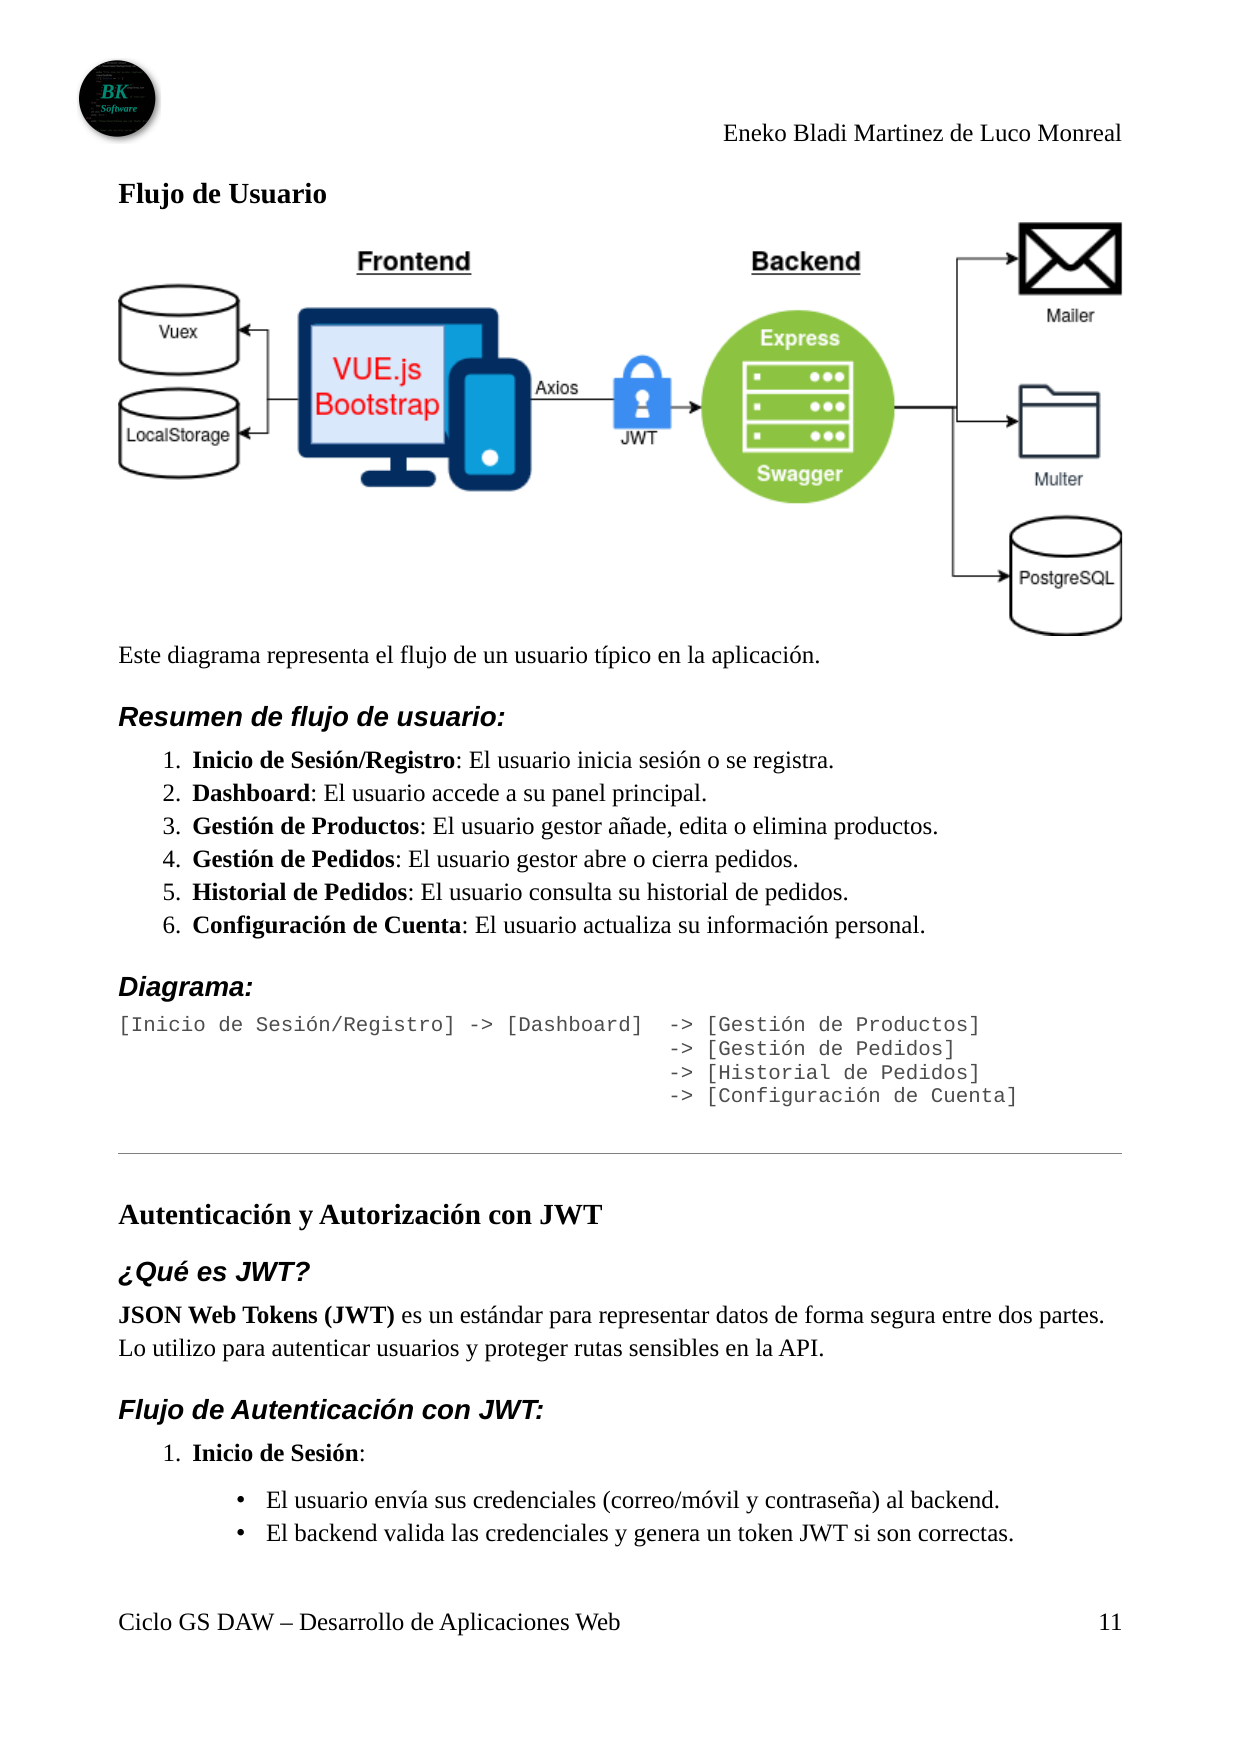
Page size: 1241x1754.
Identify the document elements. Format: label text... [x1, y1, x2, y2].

text [Inicio de Sesión/Registro] -> [Dashboard] -> [Gestión de Productos] [118, 1014, 1122, 1038]
picture [76, 58, 162, 144]
text Este diagrama representa el flujo de un usuario típico en la aplicación. [118, 636, 1122, 669]
list Configuración de Cuenta: El usuario actualiza su información personal. [162, 910, 1122, 939]
list Inicio de Sesión/Registro: El usuario inicia sesión o se registra. [162, 745, 1122, 773]
subtitle Autenticación y Autorización con JWT [118, 1197, 1122, 1231]
list Gestión de Productos: El usuario gestor añade, edita o elimina productos. [162, 811, 1122, 839]
subtitle ¿Qué es JWT? [118, 1256, 1122, 1288]
subtitle Flujo de Autenticación con JWT: [118, 1393, 1122, 1425]
text -> [Historial de Pedidos] [118, 1062, 1122, 1085]
list El backend valida las credenciales y genera un token JWT si son correctas. [236, 1518, 1122, 1547]
picture [118, 222, 1123, 636]
list Gestión de Pedidos: El usuario gestor abre o cierra pedidos. [162, 844, 1122, 873]
subtitle Flujo de Usuario [118, 176, 1122, 210]
text JSON Web Tokens (JWT) es un estándar para representar datos de forma segura entre dos partes. Lo utilizo para autenticar usuarios y proteger rutas sensibles en la API. [118, 1300, 1122, 1362]
list Inicio de Sesión: [162, 1438, 1122, 1466]
text -> [Gestión de Pedidos] [118, 1038, 1122, 1062]
text -> [Configuración de Cuenta] [118, 1085, 1122, 1109]
list Dashboard: El usuario accede a su panel principal. [162, 778, 1122, 807]
list Historial de Pedidos: El usuario consulta su historial de pedidos. [162, 877, 1122, 906]
subtitle Resumen de flujo de usuario: [118, 700, 1122, 732]
list El usuario envía sus credenciales (correo/móvil y contraseña) al backend. [236, 1485, 1122, 1514]
subtitle Diagrama: [118, 970, 1122, 1002]
